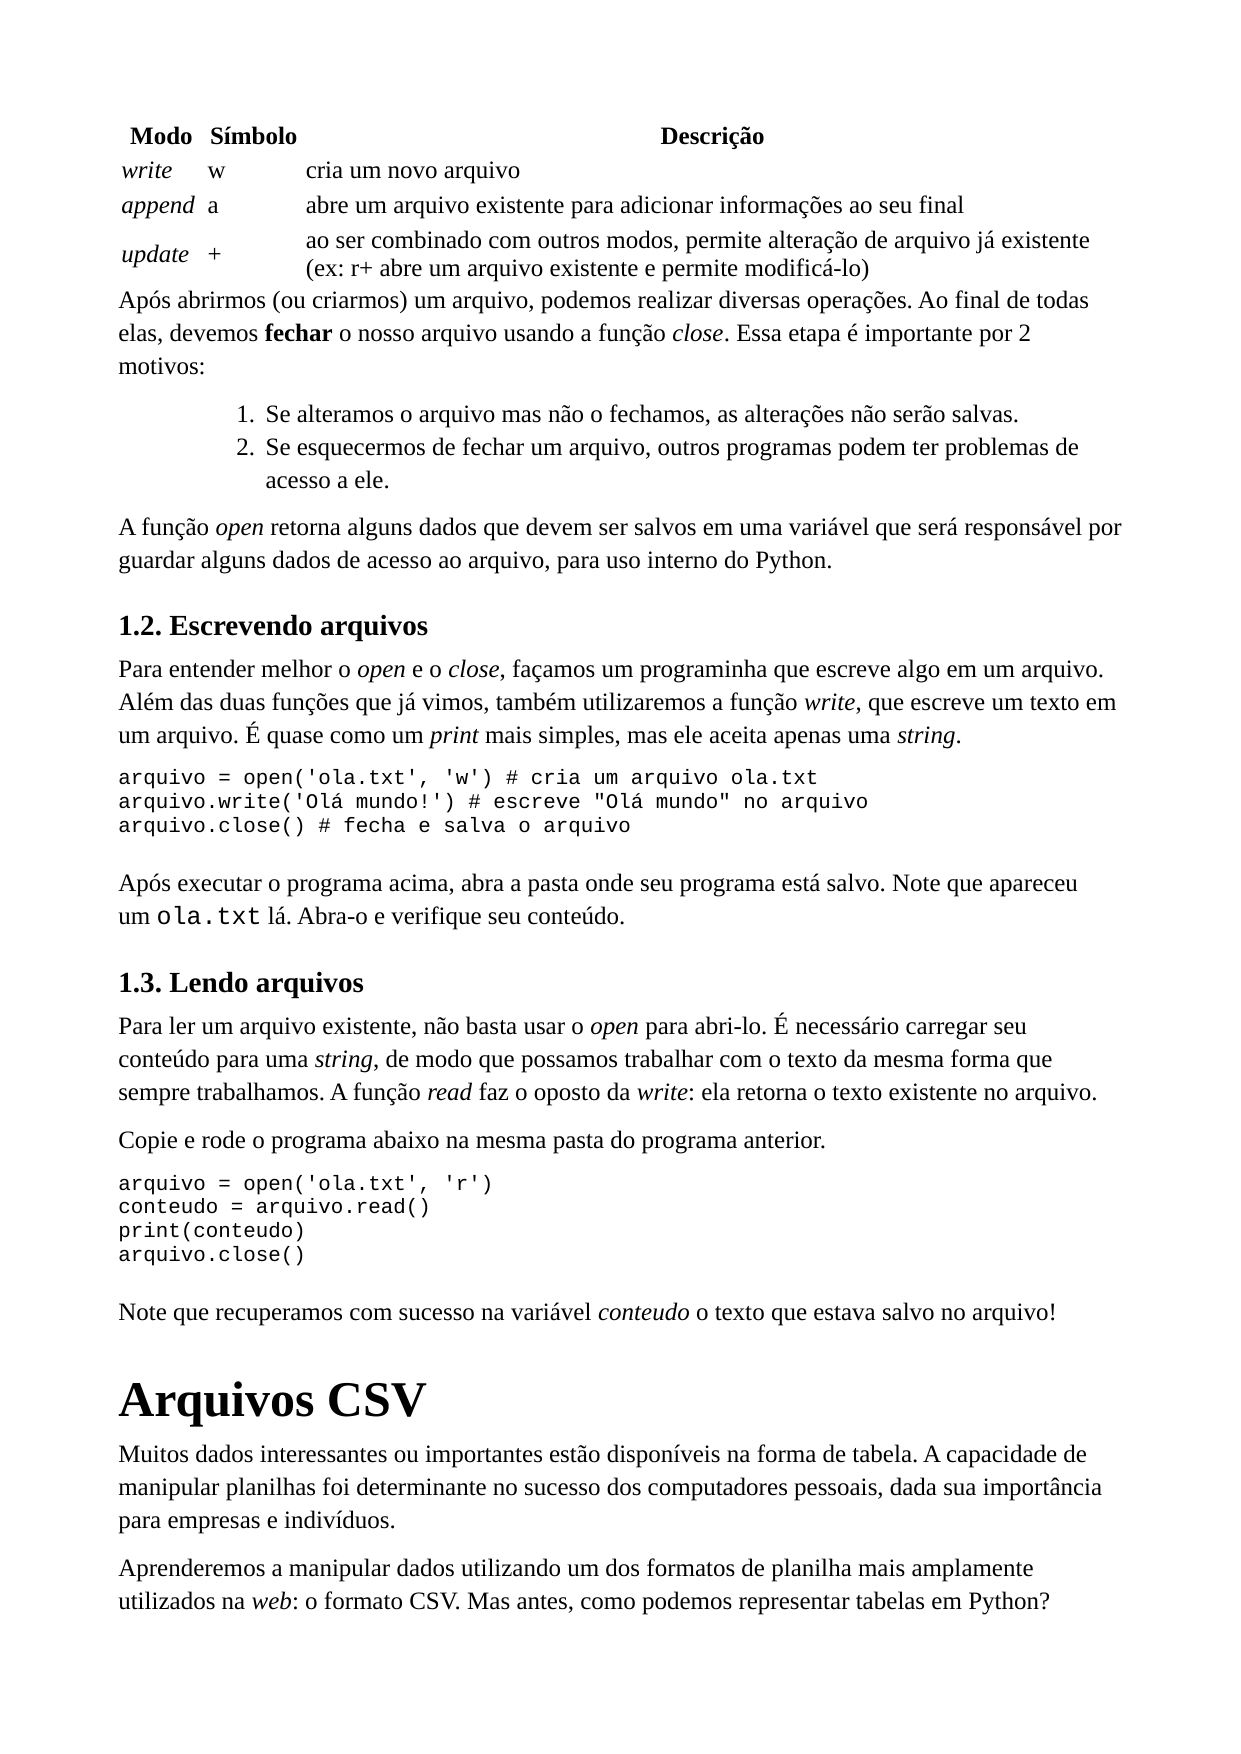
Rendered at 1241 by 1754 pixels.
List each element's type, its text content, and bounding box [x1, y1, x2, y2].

text Para entender melhor o open e o close, façamos um programinha que escreve algo em um arquivo. Além das duas funções que já vimos, também utilizaremos a função write, que escreve um texto em um arquivo. É quase como um print mais simples, mas ele aceita apenas uma string. [118, 654, 1122, 748]
table_cell abre um arquivo existente para adicionar informações ao seu final [303, 187, 1122, 222]
table_cell cria um novo arquivo [303, 153, 1122, 187]
table_cell write [118, 153, 204, 187]
text Copie e rode o programa abaixo na mesma pasta do programa anterior. [118, 1125, 1122, 1154]
table_cell w [204, 153, 303, 187]
table_header Modo [118, 118, 204, 153]
text arquivo = open('ola.txt', 'r') [118, 1173, 1122, 1196]
text Note que recuperamos com sucesso na variável conteudo o texto que estava salvo no arquivo! [118, 1297, 1122, 1326]
text Aprenderemos a manipular dados utilizando um dos formatos de planilha mais amplamente utilizados na web: o formato CSV. Mas antes, como podemos representar tabelas em Python? [118, 1553, 1122, 1615]
subtitle 1.2. Escrevendo arquivos [118, 608, 1122, 641]
text Muitos dados interessantes ou importantes estão disponíveis na forma de tabela. A capacidade de manipular planilhas foi determinante no sucesso dos computadores pessoais, dada sua importância para empresas e indivíduos. [118, 1439, 1122, 1534]
text Para ler um arquivo existente, não basta usar o open para abri-lo. É necessário carregar seu conteúdo para uma string, de modo que possamos trabalhar com o texto da mesma forma que sempre trabalhamos. A função read faz o oposto da write: ela retorna o texto existente no arquivo. [118, 1011, 1122, 1106]
text arquivo.close() # fecha e salva o arquivo [118, 815, 1122, 838]
text Após abrirmos (ou criarmos) um arquivo, podemos realizar diversas operações. Ao final de todas elas, devemos fechar o nosso arquivo usando a função close. Essa etapa é importante por 2 motivos: [118, 285, 1122, 380]
text A função open retorna alguns dados que devem ser salvos em uma variável que será responsável por guardar alguns dados de acesso ao arquivo, para uso interno do Python. [118, 512, 1122, 574]
text Após executar o programa acima, abra a pasta onde seu programa está salvo. Note que apareceu um ola.txt lá. Abra-o e verifique seu conteúdo. [118, 868, 1122, 932]
text conteudo = arquivo.read() [118, 1196, 1122, 1220]
table_cell ao ser combinado com outros modos, permite alteração de arquivo já existente (ex: r+ abre um arquivo existente e permite modificá-lo) [303, 222, 1122, 285]
table_cell a [204, 187, 303, 222]
table_cell update [118, 222, 204, 285]
text arquivo = open('ola.txt', 'w') # cria um arquivo ola.txt [118, 767, 1122, 791]
subtitle Arquivos CSV [118, 1369, 1122, 1427]
text print(conteudo) [118, 1220, 1122, 1244]
table_cell append [118, 187, 204, 222]
text arquivo.write('Olá mundo!') # escreve "Olá mundo" no arquivo [118, 791, 1122, 815]
table_header Descrição [303, 118, 1122, 153]
table_header Símbolo [204, 118, 303, 153]
list Se esquecermos de fechar um arquivo, outros programas podem ter problemas de acesso a ele. [236, 432, 1122, 494]
subtitle 1.3. Lendo arquivos [118, 965, 1122, 999]
table_cell + [204, 222, 303, 285]
list Se alteramos o arquivo mas não o fechamos, as alterações não serão salvas. [236, 399, 1122, 428]
text arquivo.close() [118, 1244, 1122, 1267]
